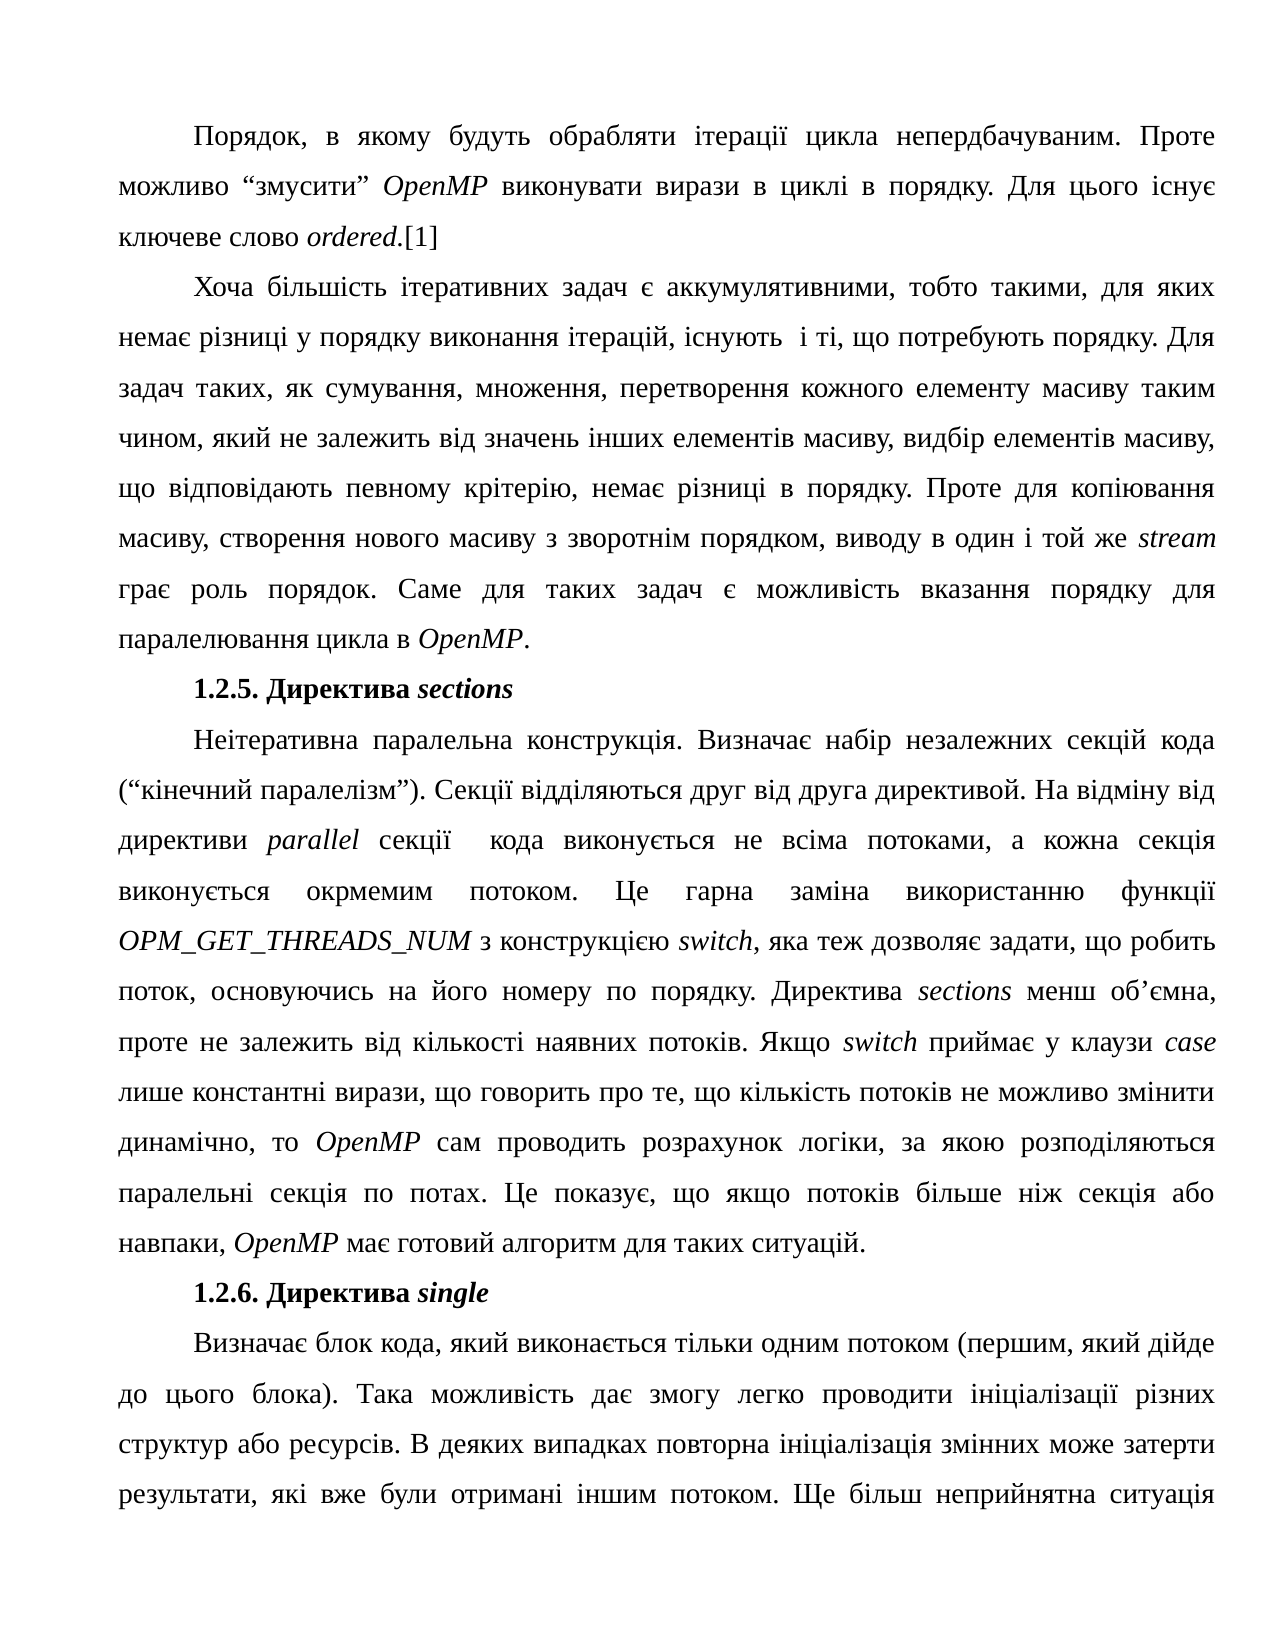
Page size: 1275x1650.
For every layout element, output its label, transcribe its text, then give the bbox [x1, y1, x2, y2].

text Визначає блок кода, який виконається тільки одним потоком (першим, який дійде до цього блока). Така можливість дає змогу легко проводити ініціалізації різних структур або ресурсів. В деяких випадках повторна ініціалізація змінних може затерти результати, які вже були отримані іншим потоком. Ще більш неприйнятна ситуація [118, 1326, 1216, 1510]
text Порядок, в якому будуть обрабляти ітерації цикла непердбачуваним. Проте можливо “змусити” OpenMP виконувати вирази в циклі в порядку. Для цього існує ключеве слово ordered.[1] [118, 118, 1216, 252]
text 1.2.5. Директива sections [118, 672, 1216, 705]
text 1.2.6. Директива single [118, 1275, 1216, 1309]
text Неітеративна паралельна конструкція. Визначає набір незалежних секцій кода (“кінечний паралелізм”). Секції відділяються друг від друга директивой. На відміну від директиви parallel секції кода виконується не всіма потоками, а кожна секція виконується окрмемим потоком. Це гарна заміна використанню функції OPM_GET_THREADS_NUM з конструкцією switch, яка теж дозволяє задати, що робить поток, основуючись на його номеру по порядку. Директива sections менш об’ємна, проте не залежить від кількості наявних потоків. Якщо switch приймає у клаузи case лише константні вирази, що говорить про те, що кількість потоків не можливо змінити динамічно, то OpenMP сам проводить розрахунок логіки, за якою розподіляються паралельні секція по потах. Це показує, що якщо потоків більше ніж секція або навпаки, OpenMP має готовий алгоритм для таких ситуацій. [118, 722, 1216, 1258]
text Хоча більшість ітеративних задач є аккумулятивними, тобто такими, для яких немає різниці у порядку виконання ітерацій, існують і ті, що потребують порядку. Для задач таких, як сумування, множення, перетворення кожного елементу масиву таким чином, який не залежить від значень інших елементів масиву, видбір елементів масиву, що відповідають певному крітерію, немає різниці в порядку. Проте для копіювання масиву, створення нового масиву з зворотнім порядком, виводу в один і той же stream грає роль порядок. Саме для таких задач є можливість вказання порядку для паралелювання цикла в OpenMP. [118, 269, 1216, 655]
